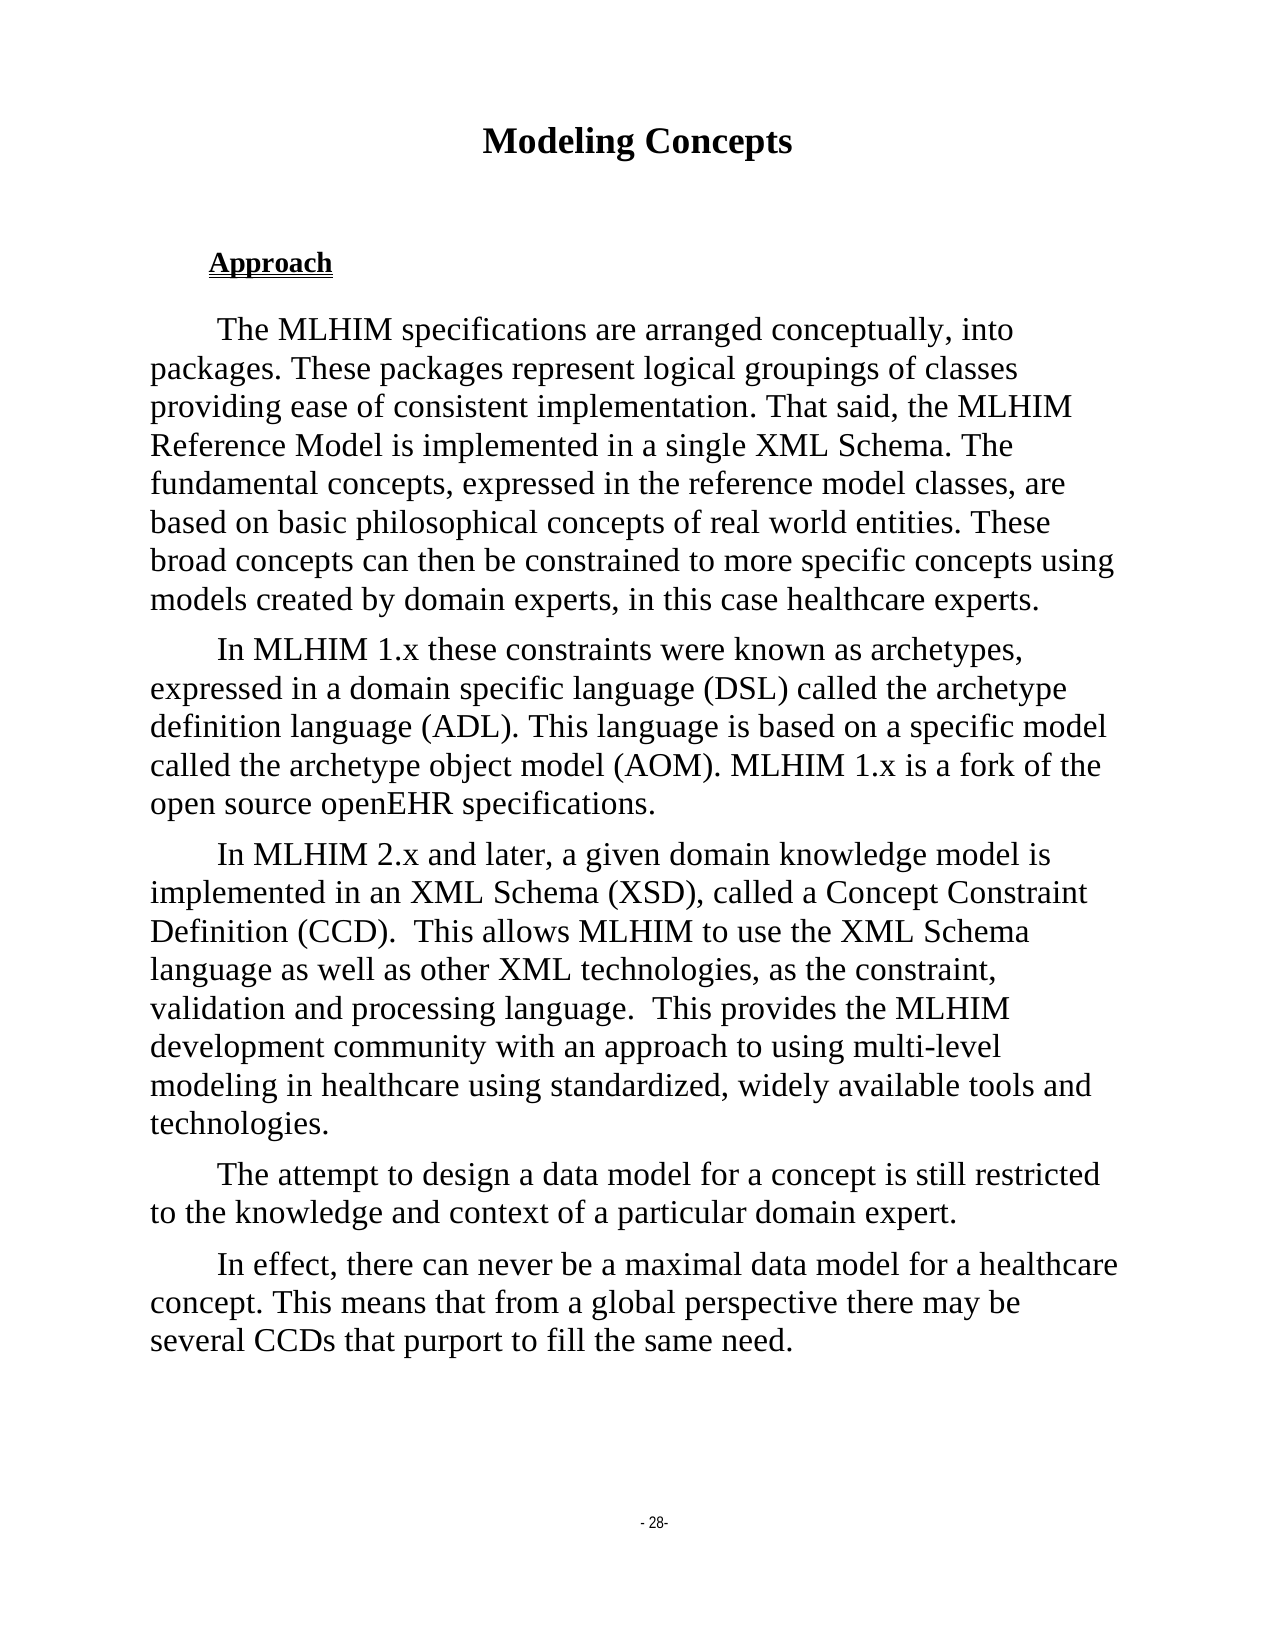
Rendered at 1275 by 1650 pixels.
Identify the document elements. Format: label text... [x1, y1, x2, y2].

text The attempt to design a data model for a concept is still restricted to the knowledge and context of a particular domain expert. [150, 1154, 1125, 1231]
text In MLHIM 1.x these constraints were known as archetypes, expressed in a domain specific language (DSL) called the archetype definition language (ADL). This language is based on a specific model called the archetype object model (AOM). MLHIM 1.x is a fork of the open source openEHR specifications. [150, 629, 1125, 822]
text The MLHIM specifications are arranged conceptually, into packages. These packages represent logical groupings of classes providing ease of consistent implementation. That said, the MLHIM Reference Model is implemented in a single XML Schema. The fundamental concepts, expressed in the reference model classes, are based on basic philosophical concepts of real world entities. These broad concepts can then be constrained to more specific concepts using models created by domain experts, in this case healthcare experts. [150, 309, 1125, 617]
text In effect, there can never be a maximal data model for a healthcare concept. This means that from a global perspective there may be several CCDs that purport to fill the same need. [150, 1243, 1125, 1359]
text In MLHIM 2.x and later, a given domain knowledge model is implemented in an XML Schema (XSD), called a Concept Constraint Definition (CCD). This allows MLHIM to use the XML Schema language as well as other XML technologies, as the constraint, validation and processing language. This provides the MLHIM development community with an approach to using multi-level modeling in healthcare using standardized, widely available tools and technologies. [150, 834, 1125, 1142]
subtitle Approach [150, 246, 1125, 279]
title Modeling Concepts [150, 118, 1125, 161]
